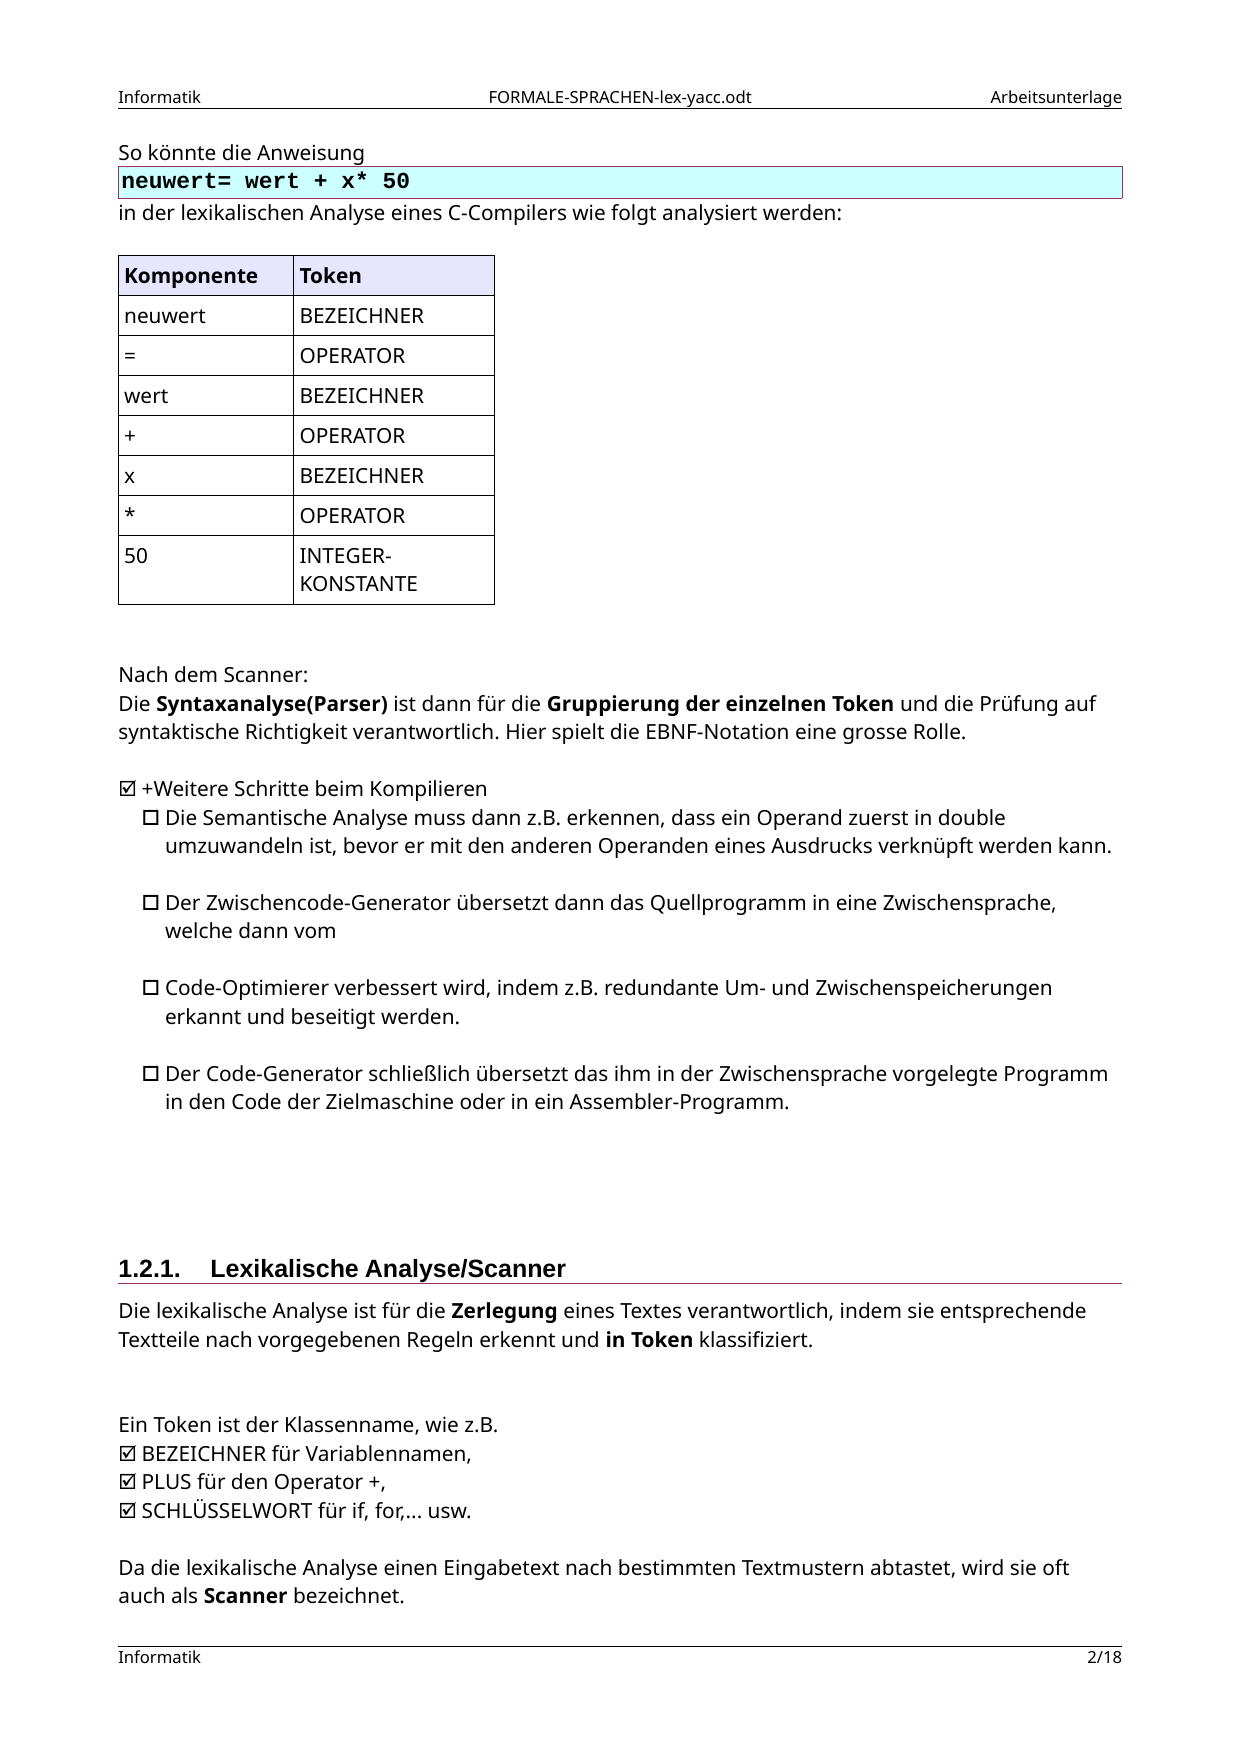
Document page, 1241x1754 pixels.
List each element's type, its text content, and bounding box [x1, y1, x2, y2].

list Code-Optimierer verbessert wird, indem z.B. redundante Um- und Zwischenspeicherungen erkannt und beseitigt werden. [141, 973, 1122, 1059]
text Die Syntaxanalyse(Parser) ist dann für die Gruppierung der einzelnen Token und die Prüfung auf syntaktische Richtigkeit verantwortlich. Hier spielt die EBNF-Notation eine grosse Rolle. [118, 689, 1122, 746]
list +Weitere Schritte beim Kompilieren [118, 774, 1122, 803]
list Die Semantische Analyse muss dann z.B. erkennen, dass ein Operand zuerst in double umzuwandeln ist, bevor er mit den anderen Operanden eines Ausdrucks verknüpft werden kann. [141, 803, 1122, 888]
table_header Komponente [119, 256, 293, 295]
table_cell OPERATOR [294, 416, 494, 455]
table_cell x [119, 456, 293, 495]
text neuwert= wert + x* 50 [119, 167, 1122, 198]
table_cell = [119, 336, 293, 375]
table_cell BEZEICHNER [294, 296, 494, 335]
table_cell + [119, 416, 293, 455]
list PLUS für den Operator +, [118, 1467, 1122, 1496]
table_cell BEZEICHNER [294, 376, 494, 415]
list Der Zwischencode-Generator übersetzt dann das Quellprogramm in eine Zwischensprache, welche dann vom [141, 888, 1122, 973]
table_cell OPERATOR [294, 336, 494, 375]
table_cell BEZEICHNER [294, 456, 494, 495]
list Der Code-Generator schließlich übersetzt das ihm in der Zwischensprache vorgelegte Programm in den Code der Zielmaschine oder in ein Assembler-Programm. [141, 1059, 1122, 1116]
table_header Token [294, 256, 494, 295]
text in der lexikalischen Analyse eines C-Compilers wie folgt analysiert werden: [118, 199, 1122, 227]
text Ein Token ist der Klassenname, wie z.B. [118, 1410, 1122, 1439]
text Nach dem Scanner: [118, 661, 1122, 689]
text So könnte die Anweisung [118, 138, 1122, 166]
table_cell * [119, 496, 293, 535]
table_cell 50 [119, 536, 293, 604]
text Da die lexikalische Analyse einen Eingabetext nach bestimmten Textmustern abtastet, wird sie oft auch als Scanner bezeichnet. [118, 1553, 1122, 1609]
list SCHLÜSSELWORT für if, for,... usw. [118, 1496, 1122, 1524]
table_cell OPERATOR [294, 496, 494, 535]
table_cell neuwert [119, 296, 293, 335]
table_cell wert [119, 376, 293, 415]
list BEZEICHNER für Variablennamen, [118, 1439, 1122, 1467]
text Die lexikalische Analyse ist für die Zerlegung eines Textes verantwortlich, indem sie entsprechende Textteile nach vorgegebenen Regeln erkennt und in Token klassifiziert. [118, 1297, 1122, 1353]
subtitle Lexikalische Analyse/Scanner [118, 1254, 1122, 1283]
table_cell INTEGER-KONSTANTE [294, 536, 494, 604]
